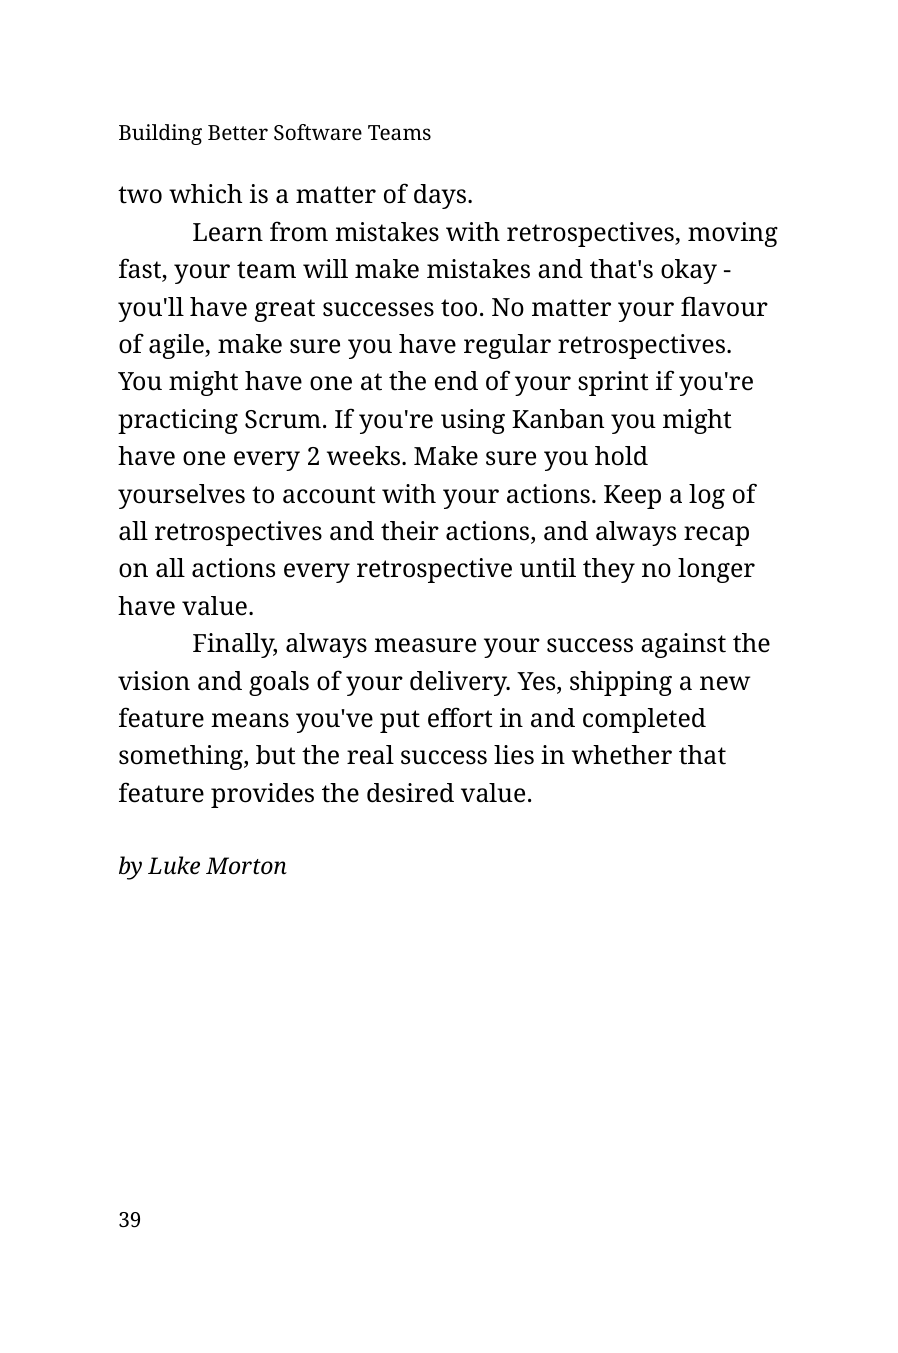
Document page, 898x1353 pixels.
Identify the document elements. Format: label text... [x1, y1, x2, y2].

text by Luke Morton [118, 850, 779, 881]
text Finally, always measure your success against the vision and goals of your delivery. Yes, shipping a new feature means you've put effort in and completed something, but the real success lies in whether that feature provides the desired value. [118, 626, 779, 809]
text Learn from mistakes with retrospectives, moving fast, your team will make mistakes and that's okay - you'll have great successes too. No matter your flavour of agile, make sure you have regular retrospectives. You might have one at the end of your sprint if you're practicing Scrum. If you're using Kanban you might have one every 2 weeks. Make sure you hold yourselves to account with your actions. Keep a log of all retrospectives and their actions, and always recap on all actions every retrospective until they no longer have value. [118, 214, 779, 622]
text two which is a matter of days. [118, 177, 779, 211]
